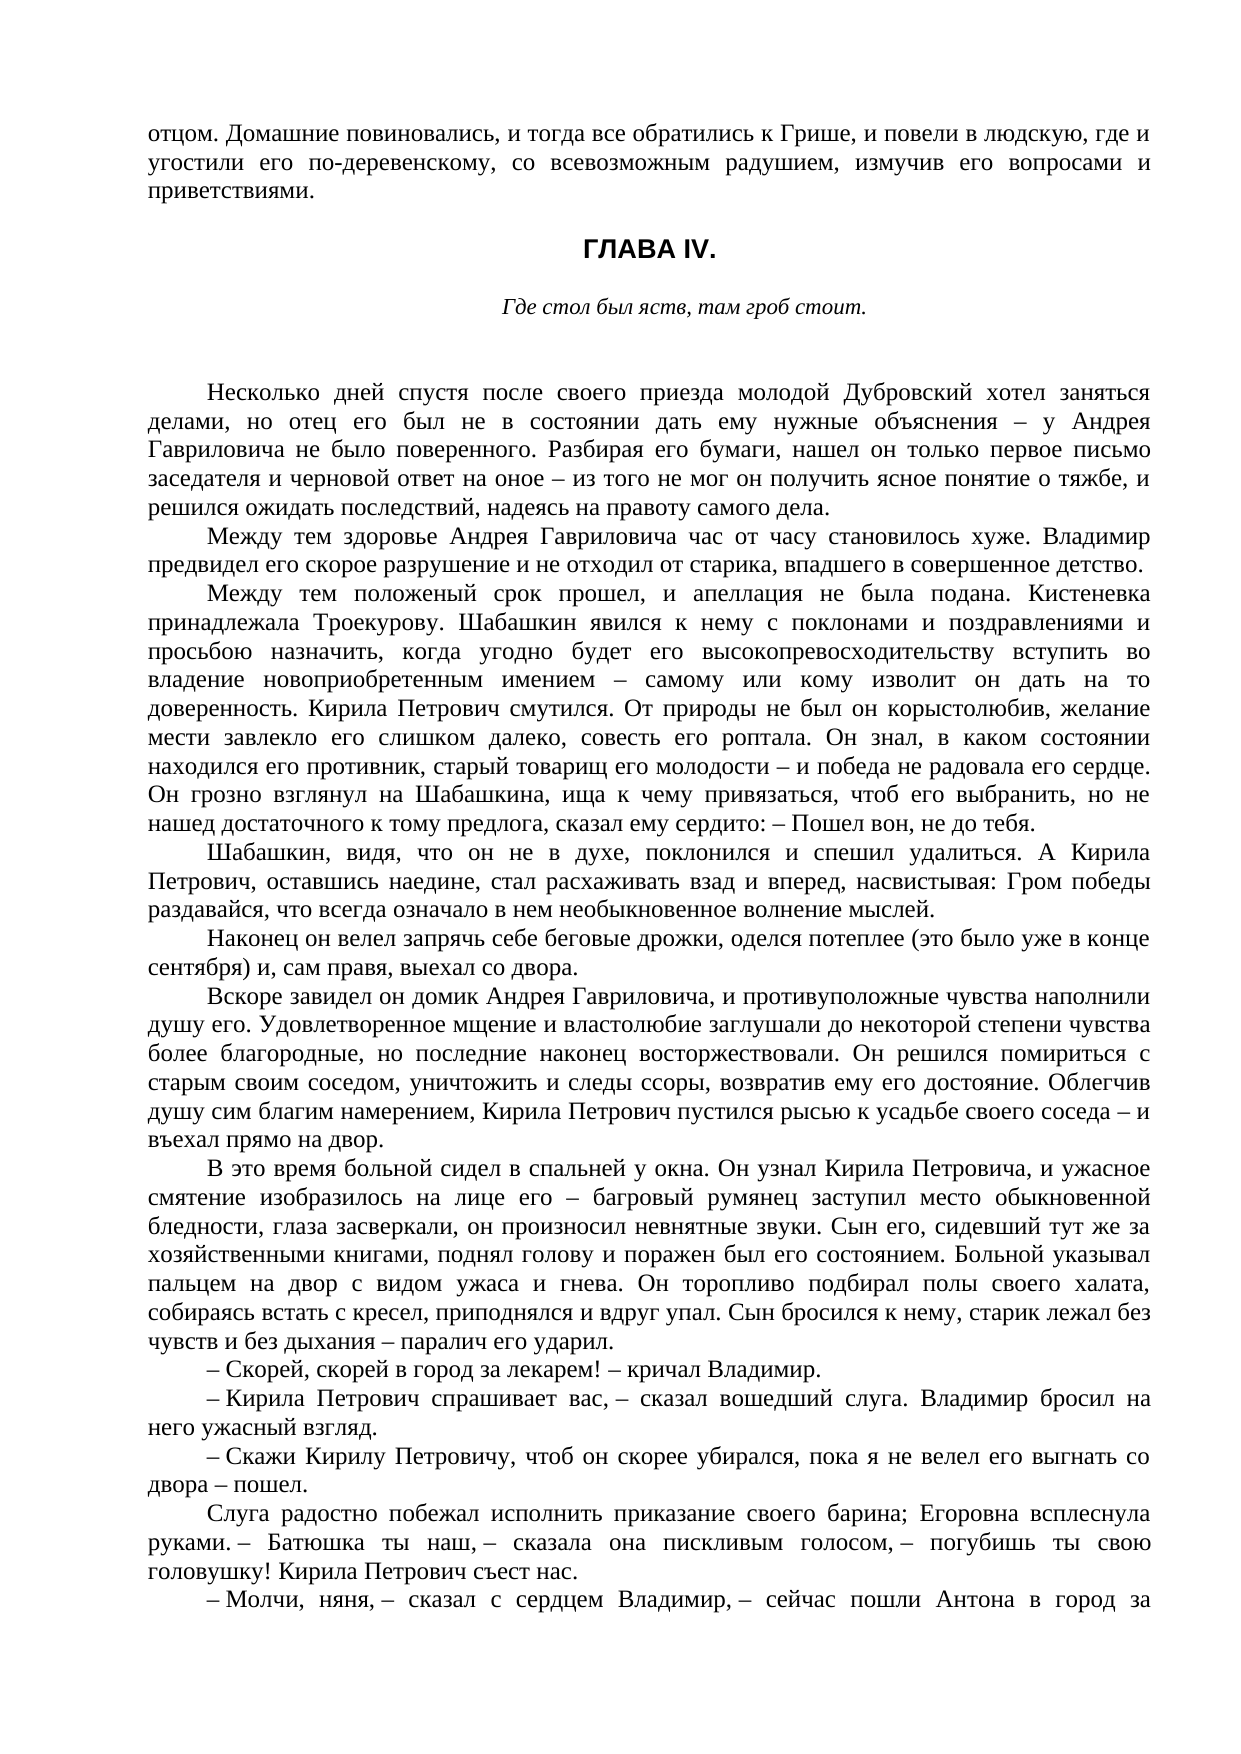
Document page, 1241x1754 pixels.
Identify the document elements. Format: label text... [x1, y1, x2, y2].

text Наконец он велел запрячь себе беговые дрожки, оделся потеплее (это было уже в конце сентября) и, сам правя, выехал со двора. [148, 923, 1152, 981]
text – Кирила Петрович спрашивает вас, – сказал вошедший слуга. Владимир бросил на него ужасный взгляд. [148, 1383, 1152, 1441]
text Несколько дней спустя после своего приезда молодой Дубровский хотел заняться делами, но отец его был не в состоянии дать ему нужные объяснения – у Андрея Гавриловича не было поверенного. Разбирая его бумаги, нашел он только первое письмо заседателя и черновой ответ на оное – из того не мог он получить ясное понятие о тяжбе, и решился ожидать последствий, надеясь на правоту самого дела. [148, 377, 1152, 521]
text – Скорей, скорей в город за лекарем! – кричал Владимир. [148, 1354, 1152, 1383]
text Между тем здоровье Андрея Гавриловича час от часу становилось хуже. Владимир предвидел его скорое разрушение и не отходил от старика, впадшего в совершенное детство. [148, 521, 1152, 578]
text – Скажи Кирилу Петровичу, чтоб он скорее убирался, пока я не велел его выгнать со двора – пошел. [148, 1441, 1152, 1498]
text Где стол был яств, там гроб стоит. [460, 293, 1152, 319]
subtitle ГЛАВА IV. [148, 233, 1152, 264]
text отцом. Домашние повиновались, и тогда все обратились к Грише, и повели в людскую, где и угостили его по-деревенскому, со всевозможным радушием, измучив его вопросами и приветствиями. [148, 118, 1152, 204]
text – Молчи, няня, – сказал с сердцем Владимир, – сейчас пошли Антона в город за [148, 1584, 1152, 1613]
text В это время больной сидел в спальней у окна. Он узнал Кирила Петровича, и ужасное смятение изобразилось на лице его – багровый румянец заступил место обыкновенной бледности, глаза засверкали, он произносил невнятные звуки. Сын его, сидевший тут же за хозяйственными книгами, поднял голову и поражен был его состоянием. Больной указывал пальцем на двор с видом ужаса и гнева. Он торопливо подбирал полы своего халата, собираясь встать с кресел, приподнялся и вдруг упал. Сын бросился к нему, старик лежал без чувств и без дыхания – паралич его ударил. [148, 1153, 1152, 1354]
text Вскоре завидел он домик Андрея Гавриловича, и противуположные чувства наполнили душу его. Удовлетворенное мщение и властолюбие заглушали до некоторой степени чувства более благородные, но последние наконец восторжествовали. Он решился помириться с старым своим соседом, уничтожить и следы ссоры, возвратив ему его достояние. Облегчив душу сим благим намерением, Кирила Петрович пустился рысью к усадьбе своего соседа – и въехал прямо на двор. [148, 981, 1152, 1153]
text Слуга радостно побежал исполнить приказание своего барина; Егоровна всплеснула руками. – Батюшка ты наш, – сказала она пискливым голосом, – погубишь ты свою головушку! Кирила Петрович съест нас. [148, 1498, 1152, 1584]
text Между тем положеный срок прошел, и апеллация не была подана. Кистеневка принадлежала Троекурову. Шабашкин явился к нему с поклонами и поздравлениями и просьбою назначить, когда угодно будет его высокопревосходительству вступить во владение новоприобретенным имением – самому или кому изволит он дать на то доверенность. Кирила Петрович смутился. От природы не был он корыстолюбив, желание мести завлекло его слишком далеко, совесть его роптала. Он знал, в каком состоянии находился его противник, старый товарищ его молодости – и победа не радовала его сердце. Он грозно взглянул на Шабашкина, ища к чему привязаться, чтоб его выбранить, но не нашед достаточного к тому предлога, сказал ему сердито: – Пошел вон, не до тебя. [148, 578, 1152, 837]
text Шабашкин, видя, что он не в духе, поклонился и спешил удалиться. А Кирила Петрович, оставшись наедине, стал расхаживать взад и вперед, насвистывая: Гром победы раздавайся, что всегда означало в нем необыкновенное волнение мыслей. [148, 837, 1152, 923]
